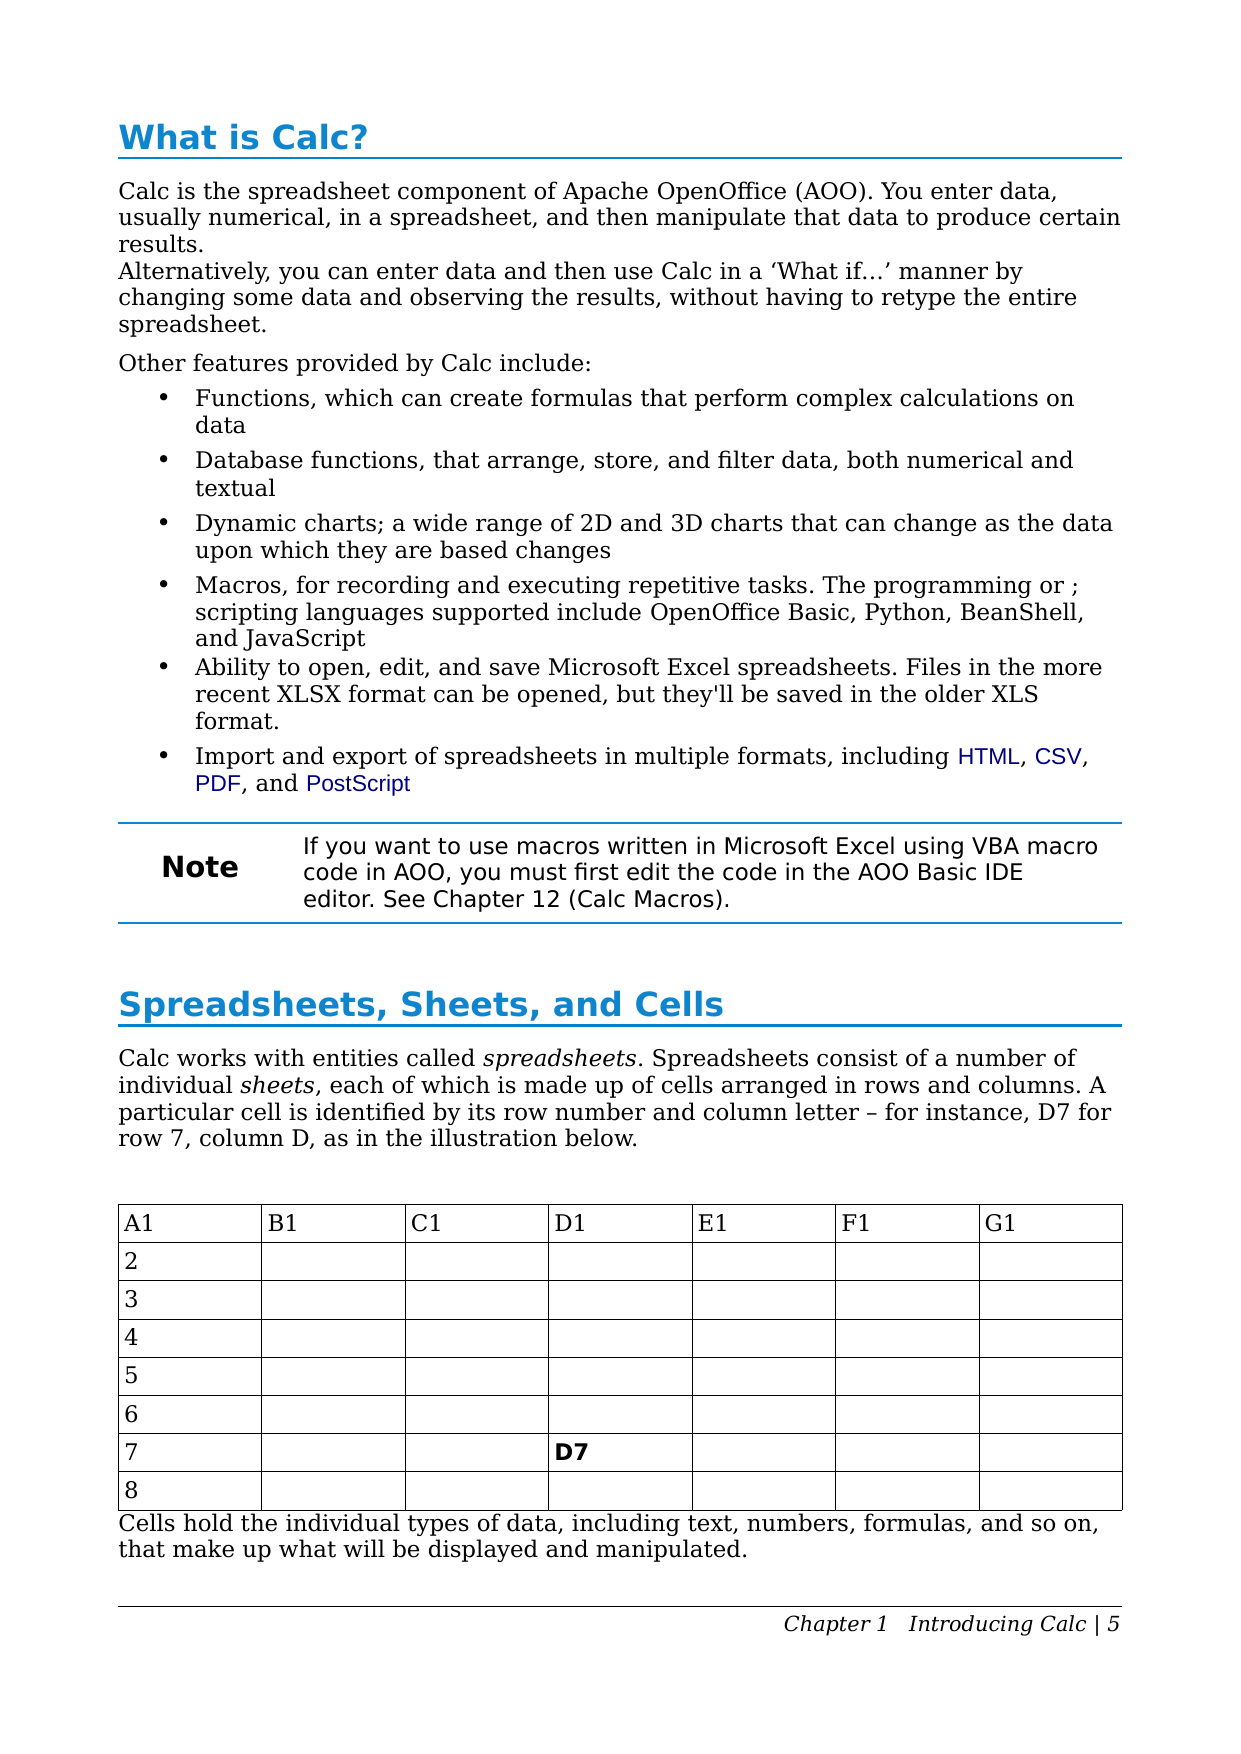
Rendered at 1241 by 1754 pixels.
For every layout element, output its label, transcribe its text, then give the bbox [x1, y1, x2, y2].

table_cell D7 [549, 1434, 692, 1471]
table_cell [693, 1320, 835, 1357]
table_header G1 [980, 1205, 1122, 1242]
subtitle What is Calc? [118, 118, 1122, 157]
table_cell [406, 1320, 548, 1357]
table_cell [980, 1472, 1122, 1510]
table_cell [549, 1472, 692, 1510]
table_cell [262, 1434, 405, 1471]
table_cell 6 [119, 1396, 261, 1433]
text Calc is the spreadsheet component of Apache OpenOffice (AOO). You enter data, usually numerical, in a spreadsheet, and then manipulate that data to produce certain results. [118, 178, 1122, 258]
table_cell [549, 1396, 692, 1433]
table_cell 4 [119, 1320, 261, 1357]
table_cell [406, 1281, 548, 1318]
table_cell [693, 1281, 835, 1318]
table_cell [406, 1396, 548, 1433]
list Database functions, that arrange, store, and filter data, both numerical and textual [156, 446, 1122, 501]
table_cell [262, 1243, 405, 1280]
list Other features provided by Calc include: [118, 350, 1122, 377]
table_cell [836, 1434, 979, 1471]
table_cell [549, 1358, 692, 1395]
table_cell [693, 1358, 835, 1395]
table_header If you want to use macros written in Microsoft Excel using VBA macro code in AOO, you must first edit the code in the AOO Basic IDE editor. See Chapter 12 (Calc Macros). [281, 824, 1122, 922]
table_cell 3 [119, 1281, 261, 1318]
table_cell [836, 1281, 979, 1318]
table_cell [262, 1396, 405, 1433]
table_cell [980, 1243, 1122, 1280]
table_cell [549, 1281, 692, 1318]
table_cell [980, 1320, 1122, 1357]
list Functions, which can create formulas that perform complex calculations on data [156, 383, 1122, 439]
table_cell [262, 1472, 405, 1510]
table_cell [549, 1243, 692, 1280]
table_cell [262, 1320, 405, 1357]
table_cell [693, 1243, 835, 1280]
table_cell [406, 1434, 548, 1471]
table_cell [980, 1281, 1122, 1318]
table_header B1 [262, 1205, 405, 1242]
text Cells hold the individual types of data, including text, numbers, formulas, and so on, that make up what will be displayed and manipulated. [118, 1511, 1122, 1563]
list Ability to open, edit, and save Microsoft Excel spreadsheets. Files in the more recent XLSX format can be opened, but they'll be saved in the older XLS format. [156, 652, 1122, 735]
subtitle Spreadsheets, Sheets, and Cells [118, 986, 1122, 1024]
table_cell [693, 1396, 835, 1433]
table_cell [693, 1434, 835, 1471]
table_cell [836, 1396, 979, 1433]
table_cell [980, 1358, 1122, 1395]
table_header C1 [406, 1205, 548, 1242]
table_cell [262, 1281, 405, 1318]
list Macros, for recording and executing repetitive tasks. The programming or ; scripting languages supported include OpenOffice Basic, Python, BeanShell, and JavaScript [156, 570, 1122, 652]
table_cell 2 [119, 1243, 261, 1280]
table_header A1 [119, 1205, 261, 1242]
table_header F1 [836, 1205, 979, 1242]
table_header Note [118, 824, 281, 922]
table_cell [262, 1358, 405, 1395]
table_cell [406, 1472, 548, 1510]
table_header E1 [693, 1205, 835, 1242]
list Import and export of spreadsheets in multiple formats, including HTML, CSV, PDF, and PostScript [156, 741, 1122, 797]
table_header D1 [549, 1205, 692, 1242]
table_cell 5 [119, 1358, 261, 1395]
table_cell 8 [119, 1472, 261, 1510]
text Calc works with entities called spreadsheets. Spreadsheets consist of a number of individual sheets, each of which is made up of cells arranged in rows and columns. A particular cell is identified by its row number and column letter – for instance, D7 for row 7, column D, as in the illustration below. [118, 1046, 1122, 1152]
list Dynamic charts; a wide range of 2D and 3D charts that can change as the data upon which they are based changes [156, 508, 1122, 563]
table_cell [980, 1434, 1122, 1471]
table_cell [836, 1472, 979, 1510]
table_cell [406, 1358, 548, 1395]
table_cell [836, 1243, 979, 1280]
table_cell [980, 1396, 1122, 1433]
text Alternatively, you can enter data and then use Calc in a ‘What if…’ manner by changing some data and observing the results, without having to retype the entire spreadsheet. [118, 258, 1122, 338]
table_cell [549, 1320, 692, 1357]
table_cell 7 [119, 1434, 261, 1471]
table_cell [836, 1358, 979, 1395]
table_cell [836, 1320, 979, 1357]
table_cell [406, 1243, 548, 1280]
table_cell [693, 1472, 835, 1510]
